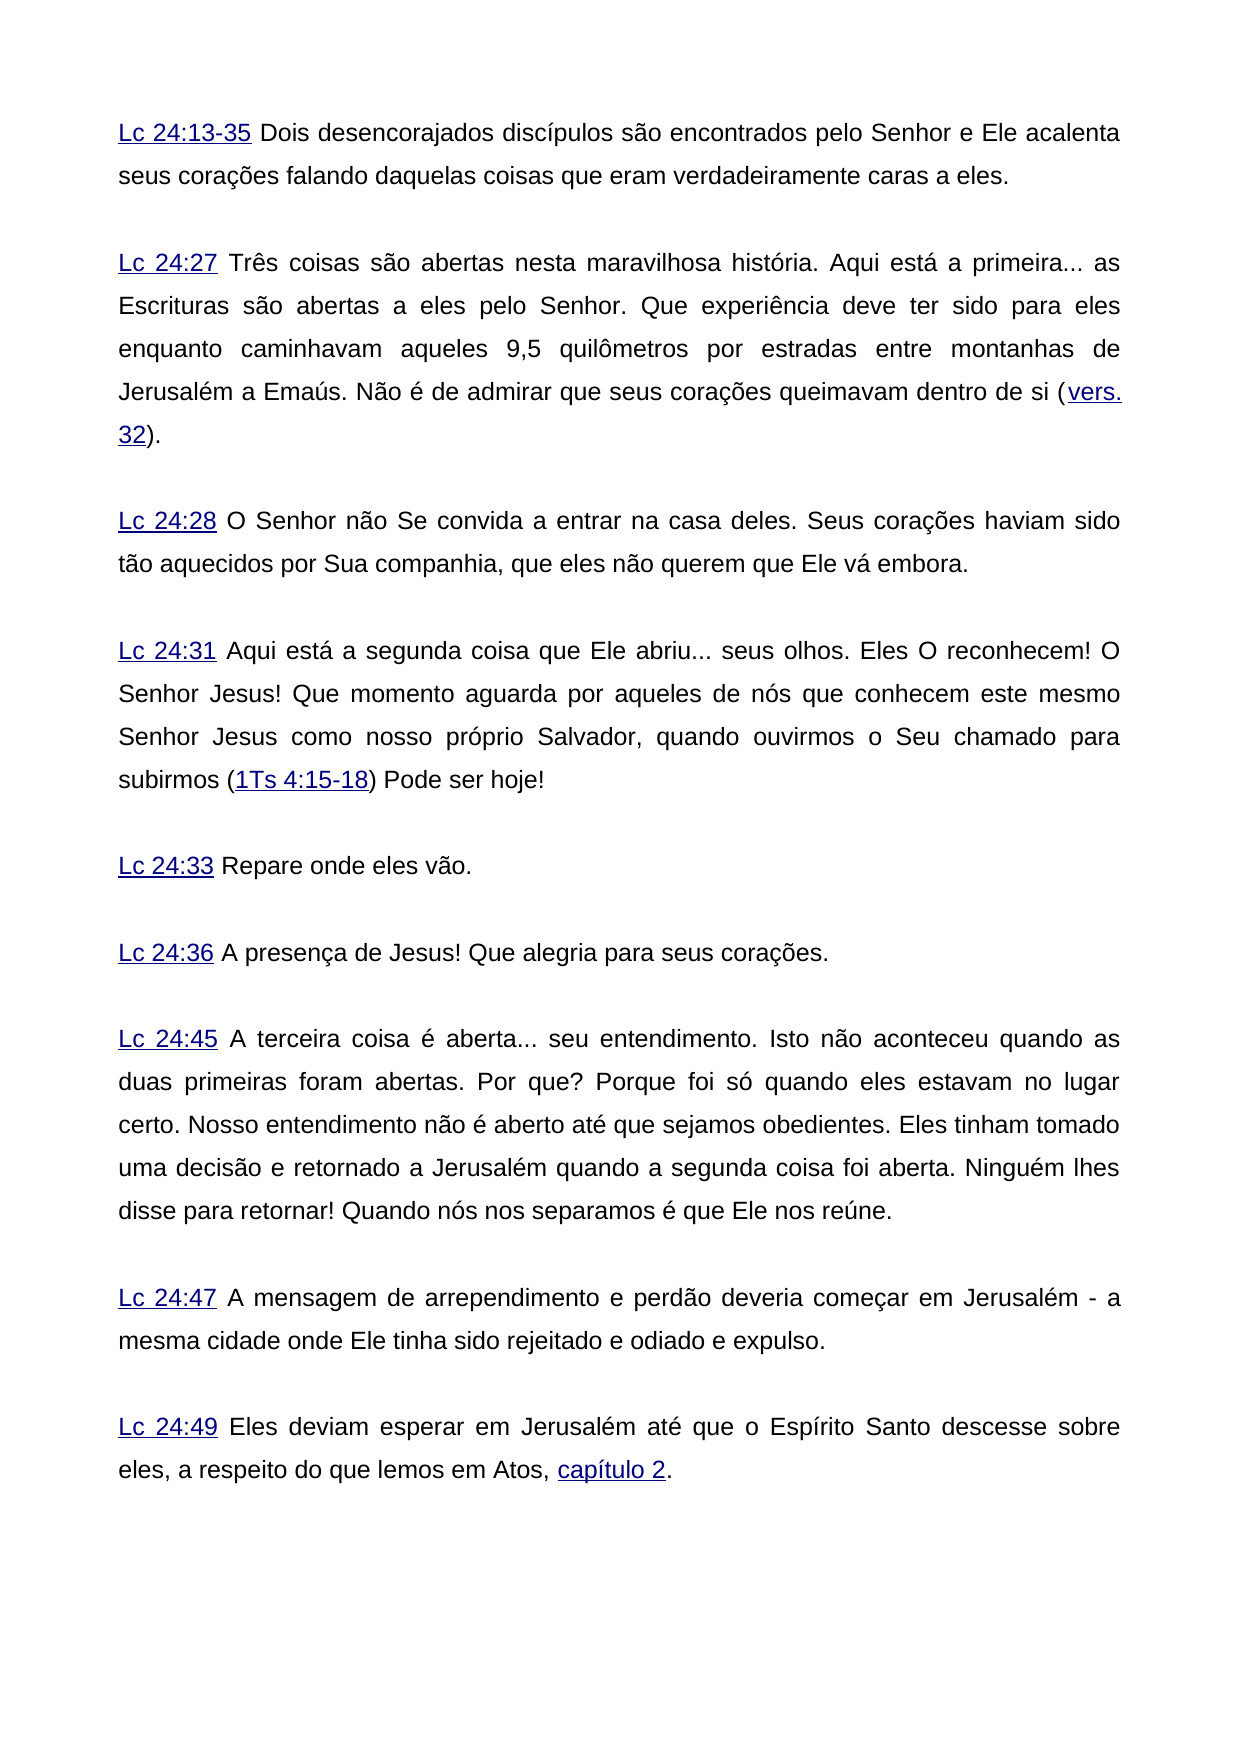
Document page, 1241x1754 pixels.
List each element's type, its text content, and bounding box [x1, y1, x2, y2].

text Lc 24:27 Três coisas são abertas nesta maravilhosa história. Aqui está a primeira... as Escrituras são abertas a eles pelo Senhor. Que experiência deve ter sido para eles enquanto caminhavam aqueles 9,5 quilômetros por estradas entre montanhas de Jerusalém a Emaús. Não é de admirar que seus corações queimavam dentro de si (vers. 32). [118, 247, 1122, 449]
text Lc 24:36 A presença de Jesus! Que alegria para seus corações. [118, 937, 1122, 966]
text Lc 24:33 Repare onde eles vão. [118, 851, 1122, 880]
text Lc 24:45 A terceira coisa é aberta... seu entendimento. Isto não aconteceu quando as duas primeiras foram abertas. Por que? Porque foi só quando eles estavam no lugar certo. Nosso entendimento não é aberto até que sejamos obedientes. Eles tinham tomado uma decisão e retornado a Jerusalém quando a segunda coisa foi aberta. Ninguém lhes disse para retornar! Quando nós nos separamos é que Ele nos reúne. [118, 1024, 1122, 1225]
text Lc 24:28 O Senhor não Se convida a entrar na casa deles. Seus corações haviam sido tão aquecidos por Sua companhia, que eles não querem que Ele vá embora. [118, 506, 1122, 578]
text Lc 24:13-35 Dois desencorajados discípulos são encontrados pelo Senhor e Ele acalenta seus corações falando daquelas coisas que eram verdadeiramente caras a eles. [118, 118, 1122, 190]
text Lc 24:31 Aqui está a segunda coisa que Ele abriu... seus olhos. Eles O reconhecem! O Senhor Jesus! Que momento aguarda por aqueles de nós que conhecem este mesmo Senhor Jesus como nosso próprio Salvador, quando ouvirmos o Seu chamado para subirmos (1Ts 4:15-18) Pode ser hoje! [118, 636, 1122, 794]
text Lc 24:49 Eles deviam esperar em Jerusalém até que o Espírito Santo descesse sobre eles, a respeito do que lemos em Atos, capítulo 2. [118, 1412, 1122, 1484]
text Lc 24:47 A mensagem de arrependimento e perdão deveria começar em Jerusalém - a mesma cidade onde Ele tinha sido rejeitado e odiado e expulso. [118, 1282, 1122, 1354]
